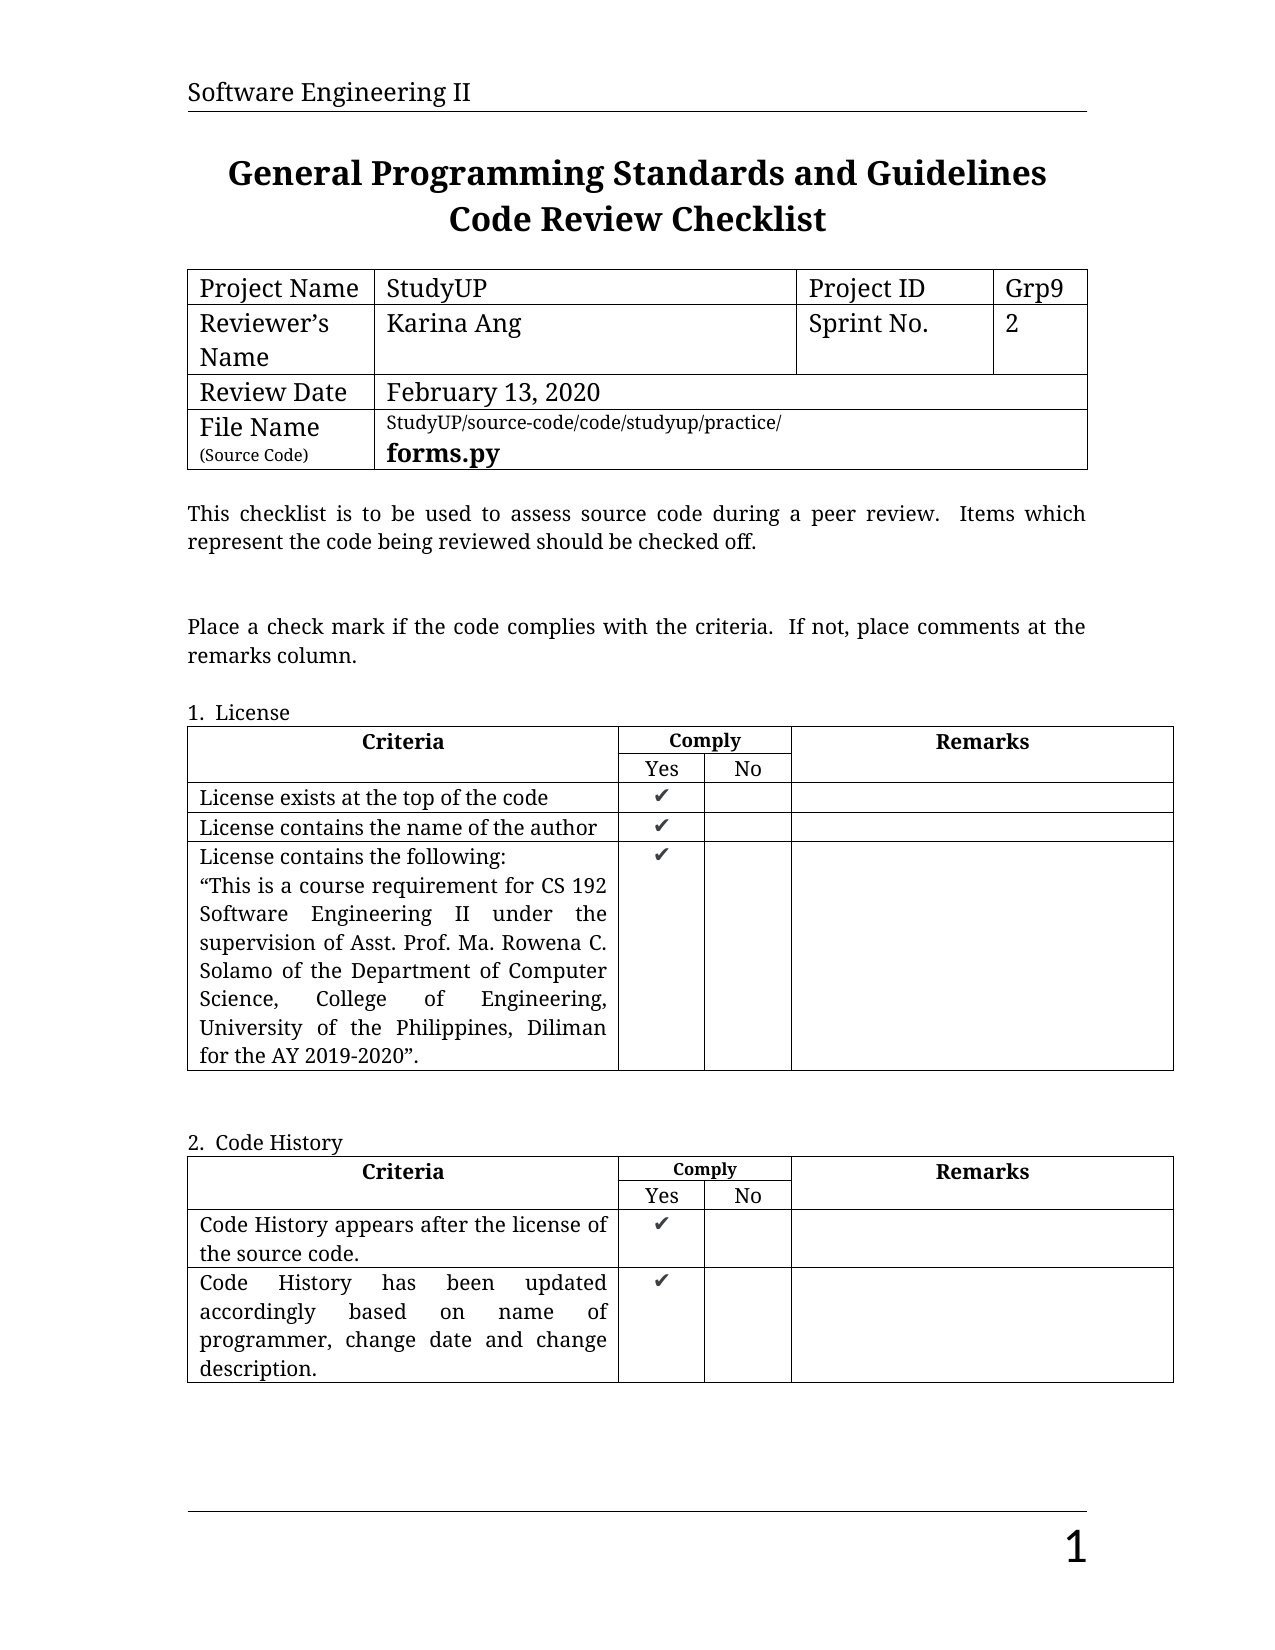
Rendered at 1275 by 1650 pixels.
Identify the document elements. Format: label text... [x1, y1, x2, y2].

table_cell License contains the name of the author [188, 813, 618, 841]
table_cell ✔ [619, 783, 704, 812]
table_cell February 13, 2020 [375, 375, 1087, 409]
table_cell Yes [619, 754, 704, 782]
table_cell [705, 842, 791, 1070]
table_cell [705, 783, 791, 812]
table_cell StudyUP/source-code/code/studyup/practice/ forms.py [375, 410, 1087, 469]
table_cell Code History appears after the license of the source code. [188, 1210, 618, 1267]
table_cell [792, 1268, 1173, 1382]
text This checklist is to be used to assess source code during a peer review. Items which represent the code being reviewed should be checked off. [187, 499, 1087, 556]
table_header StudyUP [375, 270, 796, 304]
table_header Remarks [792, 1157, 1173, 1209]
table_cell [705, 1268, 791, 1382]
table_cell No [705, 754, 791, 782]
table_cell ✔ [619, 842, 704, 1070]
table_cell [792, 783, 1173, 812]
table_header Project ID [797, 270, 993, 304]
table_cell License contains the following: “This is a course requirement for CS 192 Software Engineering II under the supervision of Asst. Prof. Ma. Rowena C. Solamo of the Department of Computer Science, College of Engineering, University of the Philippines, Diliman for the AY 2019-2020”. [188, 842, 618, 1070]
table_cell Sprint No. [797, 305, 993, 373]
text General Programming Standards and Guidelines Code Review Checklist [187, 150, 1087, 241]
text Place a check mark if the code complies with the criteria. If not, place comments at the remarks column. [187, 612, 1087, 669]
table_header Comply [619, 1157, 791, 1180]
table_cell Review Date [188, 375, 374, 409]
text 1. License [187, 698, 1087, 726]
table_header Criteria [188, 1157, 618, 1209]
table_cell [792, 813, 1173, 841]
table_header Criteria [188, 727, 618, 782]
table_cell [792, 842, 1173, 1070]
table_cell File Name (Source Code) [188, 410, 374, 469]
table_cell License exists at the top of the code [188, 783, 618, 812]
table_cell 2 [994, 305, 1087, 373]
table_cell ✔ [619, 1210, 704, 1267]
table_cell [705, 1210, 791, 1267]
table_cell No [705, 1181, 791, 1209]
table_cell Code History has been updated accordingly based on name of programmer, change date and change description. [188, 1268, 618, 1382]
table_cell Reviewer’s Name [188, 305, 374, 373]
text 2. Code History [187, 1128, 1087, 1156]
table_header Grp9 [994, 270, 1087, 304]
table_cell ✔ [619, 813, 704, 841]
table_cell Yes [619, 1181, 704, 1209]
table_header Project Name [188, 270, 374, 304]
table_cell [705, 813, 791, 841]
table_cell ✔ [619, 1268, 704, 1382]
table_header Remarks [792, 727, 1173, 782]
table_header Comply [619, 727, 791, 753]
table_cell [792, 1210, 1173, 1267]
table_cell Karina Ang [375, 305, 796, 373]
